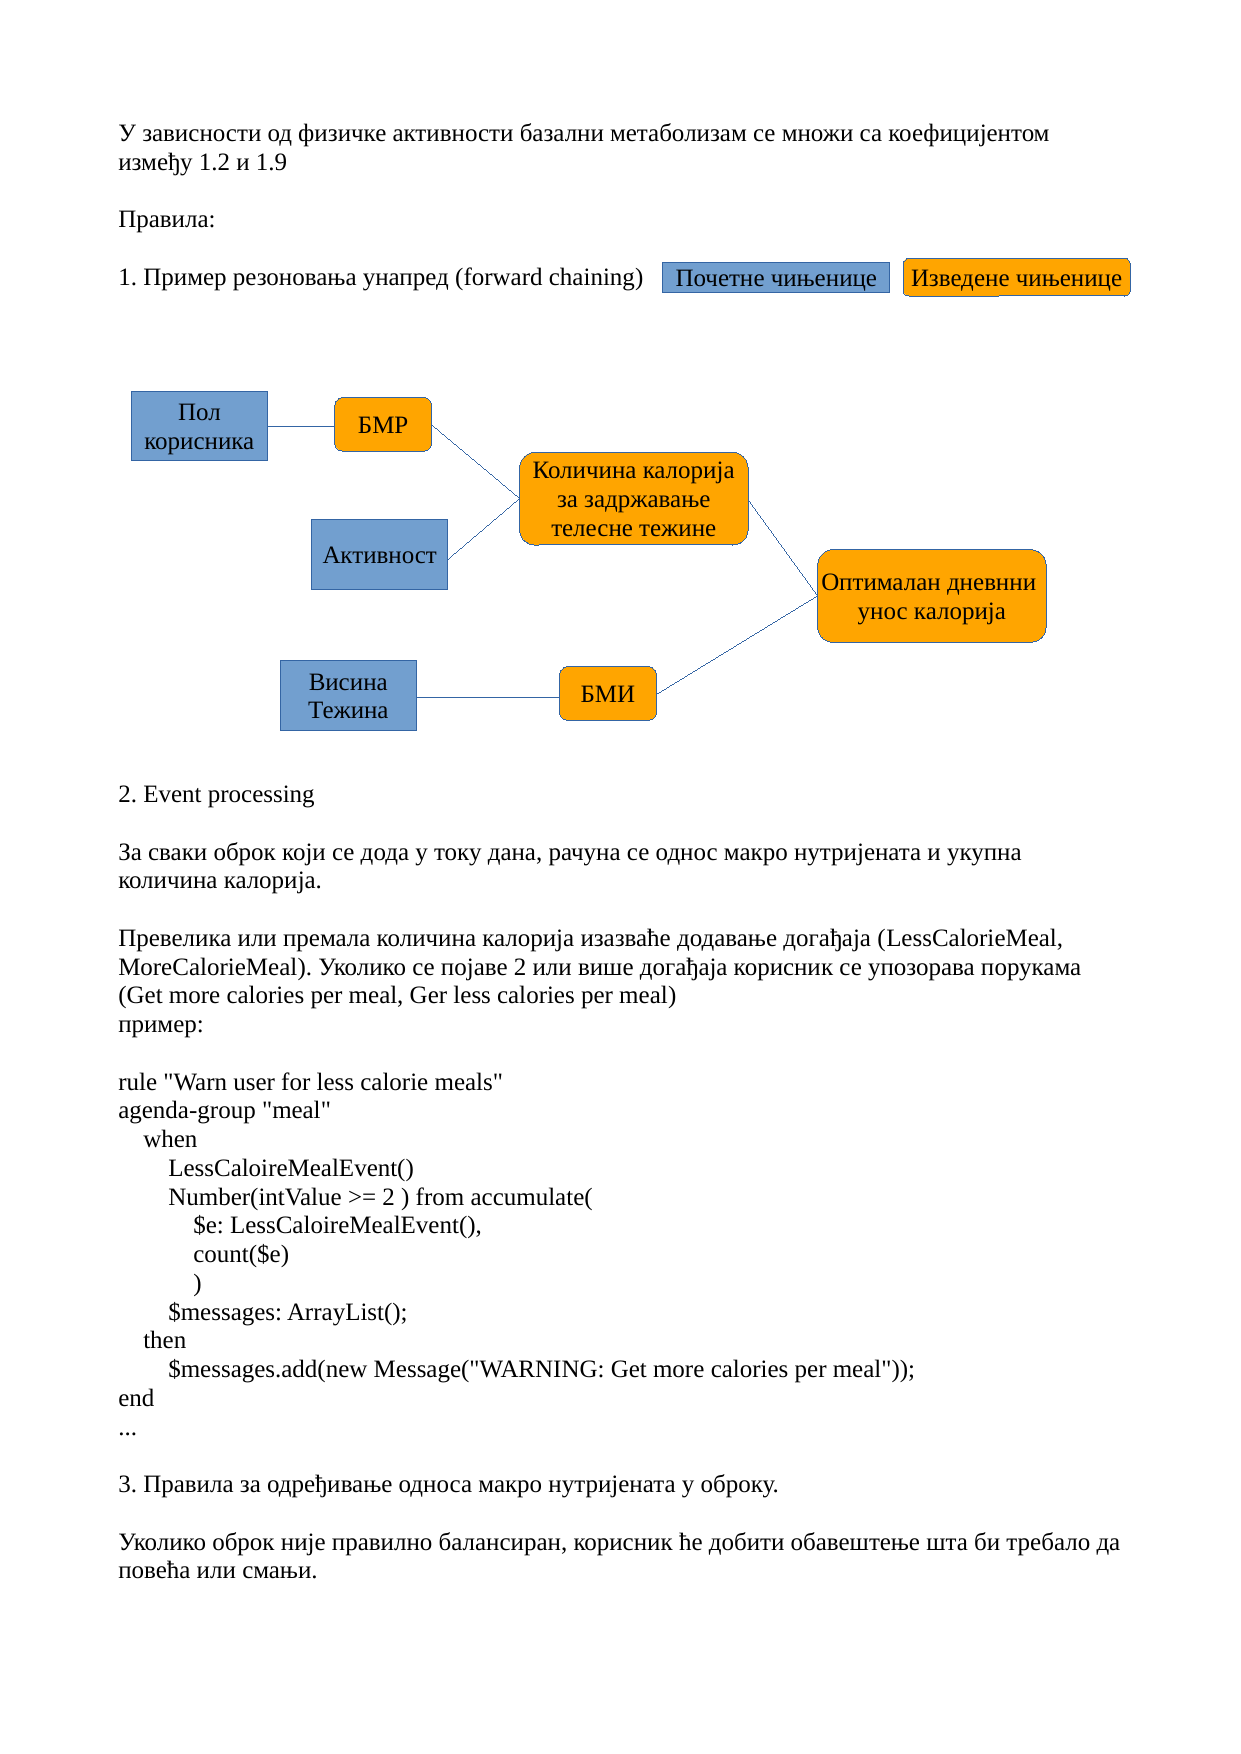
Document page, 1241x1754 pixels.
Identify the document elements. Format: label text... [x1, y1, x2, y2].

text end [118, 1383, 1122, 1412]
text $e: LessCaloireMealEvent(), [118, 1211, 1122, 1239]
text when [118, 1124, 1122, 1153]
text LessCaloireMealEvent() [118, 1153, 1122, 1182]
text За сваки оброк који се дода у току дана, рачуна се однос макро нутријената и укупна количина калорија. [118, 837, 1122, 894]
text 3. Правила за одређивање односа макро нутријената у оброку. [118, 1469, 1122, 1498]
text Уколико оброк није правилно балансиран, корисник ће добити обавештење шта би требало да повећа или смањи. [118, 1527, 1122, 1584]
text $messages.add(new Message("WARNING: Get more calories per meal")); [118, 1354, 1122, 1383]
text Number(intValue >= 2 ) from accumulate( [118, 1182, 1122, 1211]
text agenda-group "meal" [118, 1096, 1122, 1124]
text $messages: ArrayList(); [118, 1297, 1122, 1326]
text ... [118, 1412, 1122, 1441]
text 2. Event processing [118, 779, 1122, 808]
text У зависности од физичке активности базални метаболизам се множи са коефицијентом између 1.2 и 1.9 [118, 118, 1122, 176]
text then [118, 1326, 1122, 1354]
text ) [118, 1268, 1122, 1297]
text 1. Пример резоновања унапред (forward chaining) [118, 262, 662, 291]
text count($e) [118, 1239, 1122, 1268]
text пример: [118, 1009, 1122, 1038]
text rule "Warn user for less calorie meals" [118, 1067, 1122, 1096]
text Превелика или премала количина калорија изазваће додавање догађаја (LessCalorieMeal, MoreCalorieMeal). Уколико се појаве 2 или више догађаја корисник се упозорава порукама (Get more calories per meal, Ger less calories per meal) [118, 923, 1122, 1009]
text Правила: [118, 204, 1122, 233]
